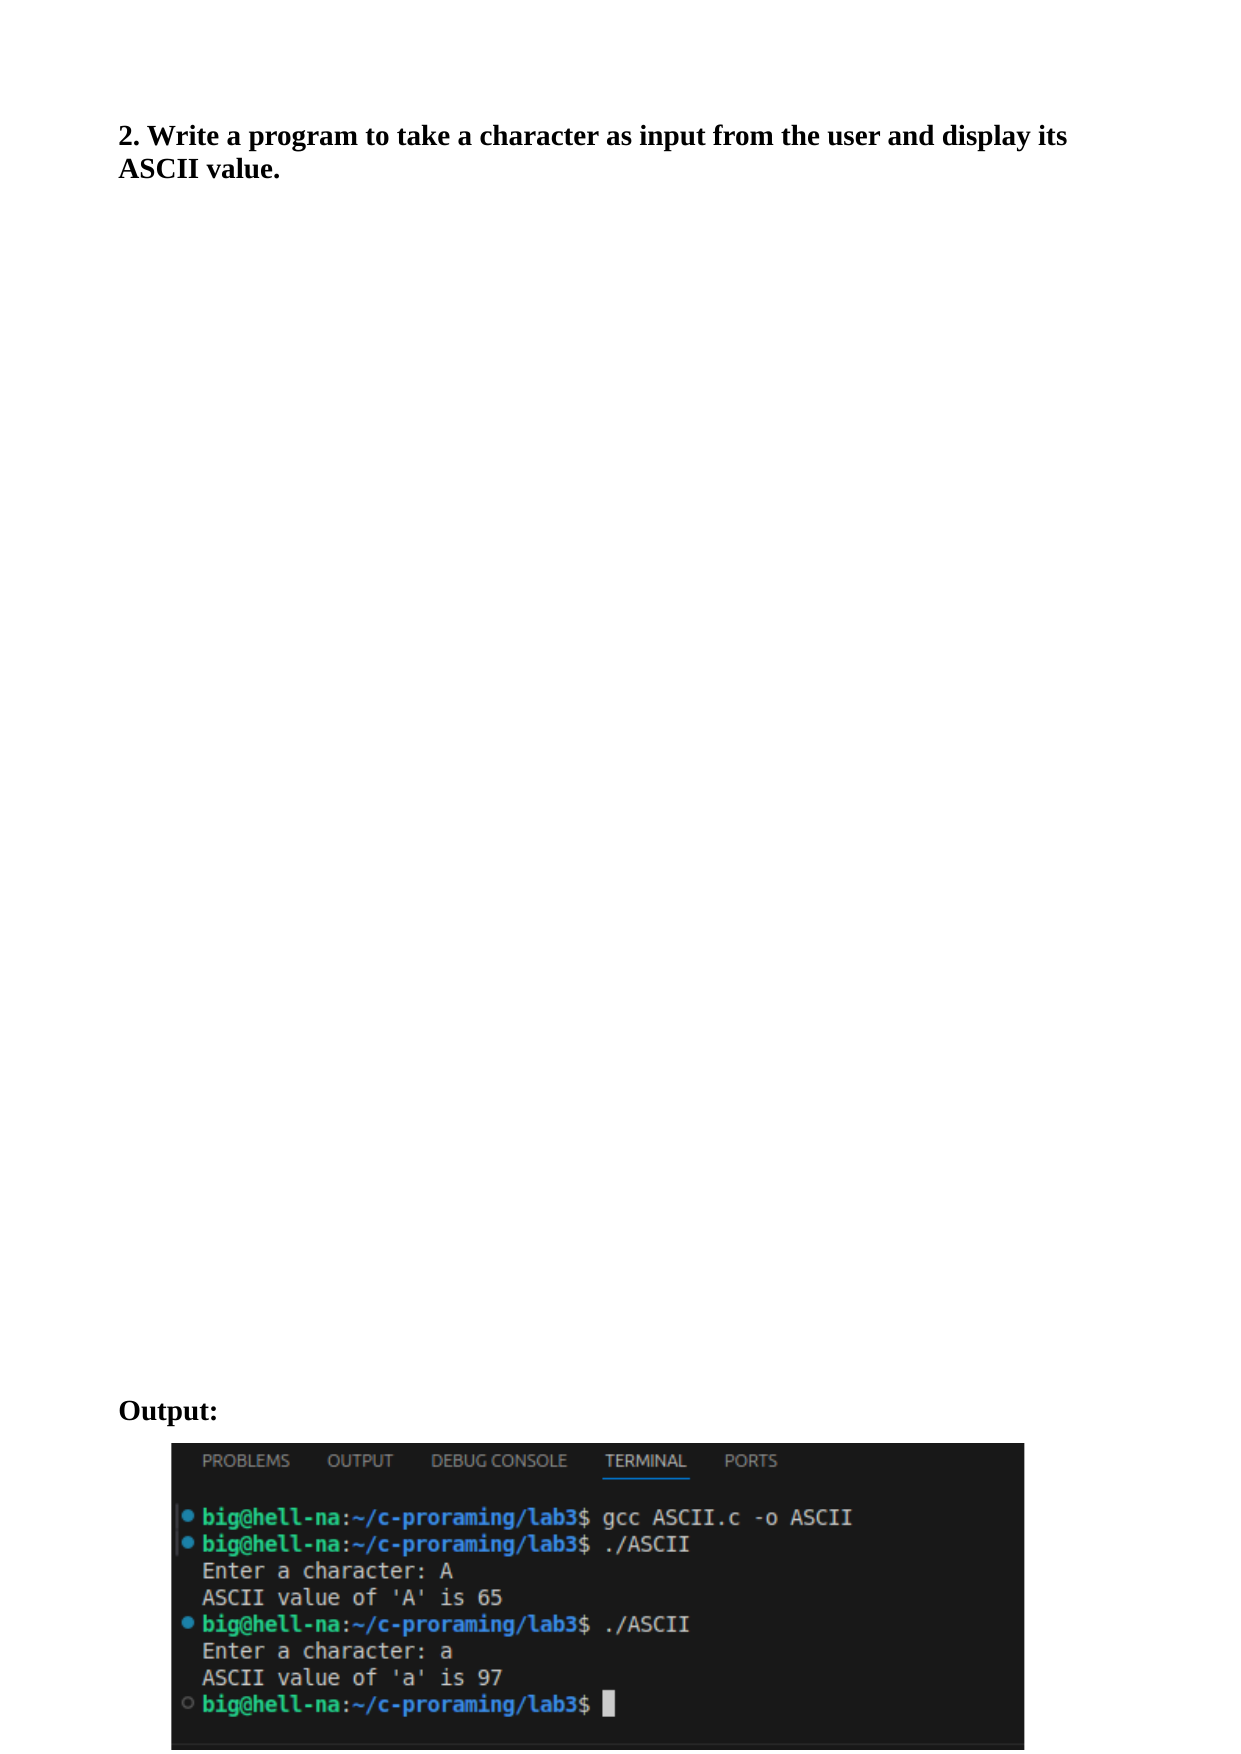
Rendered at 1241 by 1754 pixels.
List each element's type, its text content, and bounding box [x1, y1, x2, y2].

text 2. Write a program to take a character as input from the user and display its ASCII value. [118, 118, 1122, 185]
text Output: [118, 1393, 1122, 1426]
picture [171, 1443, 1025, 1750]
